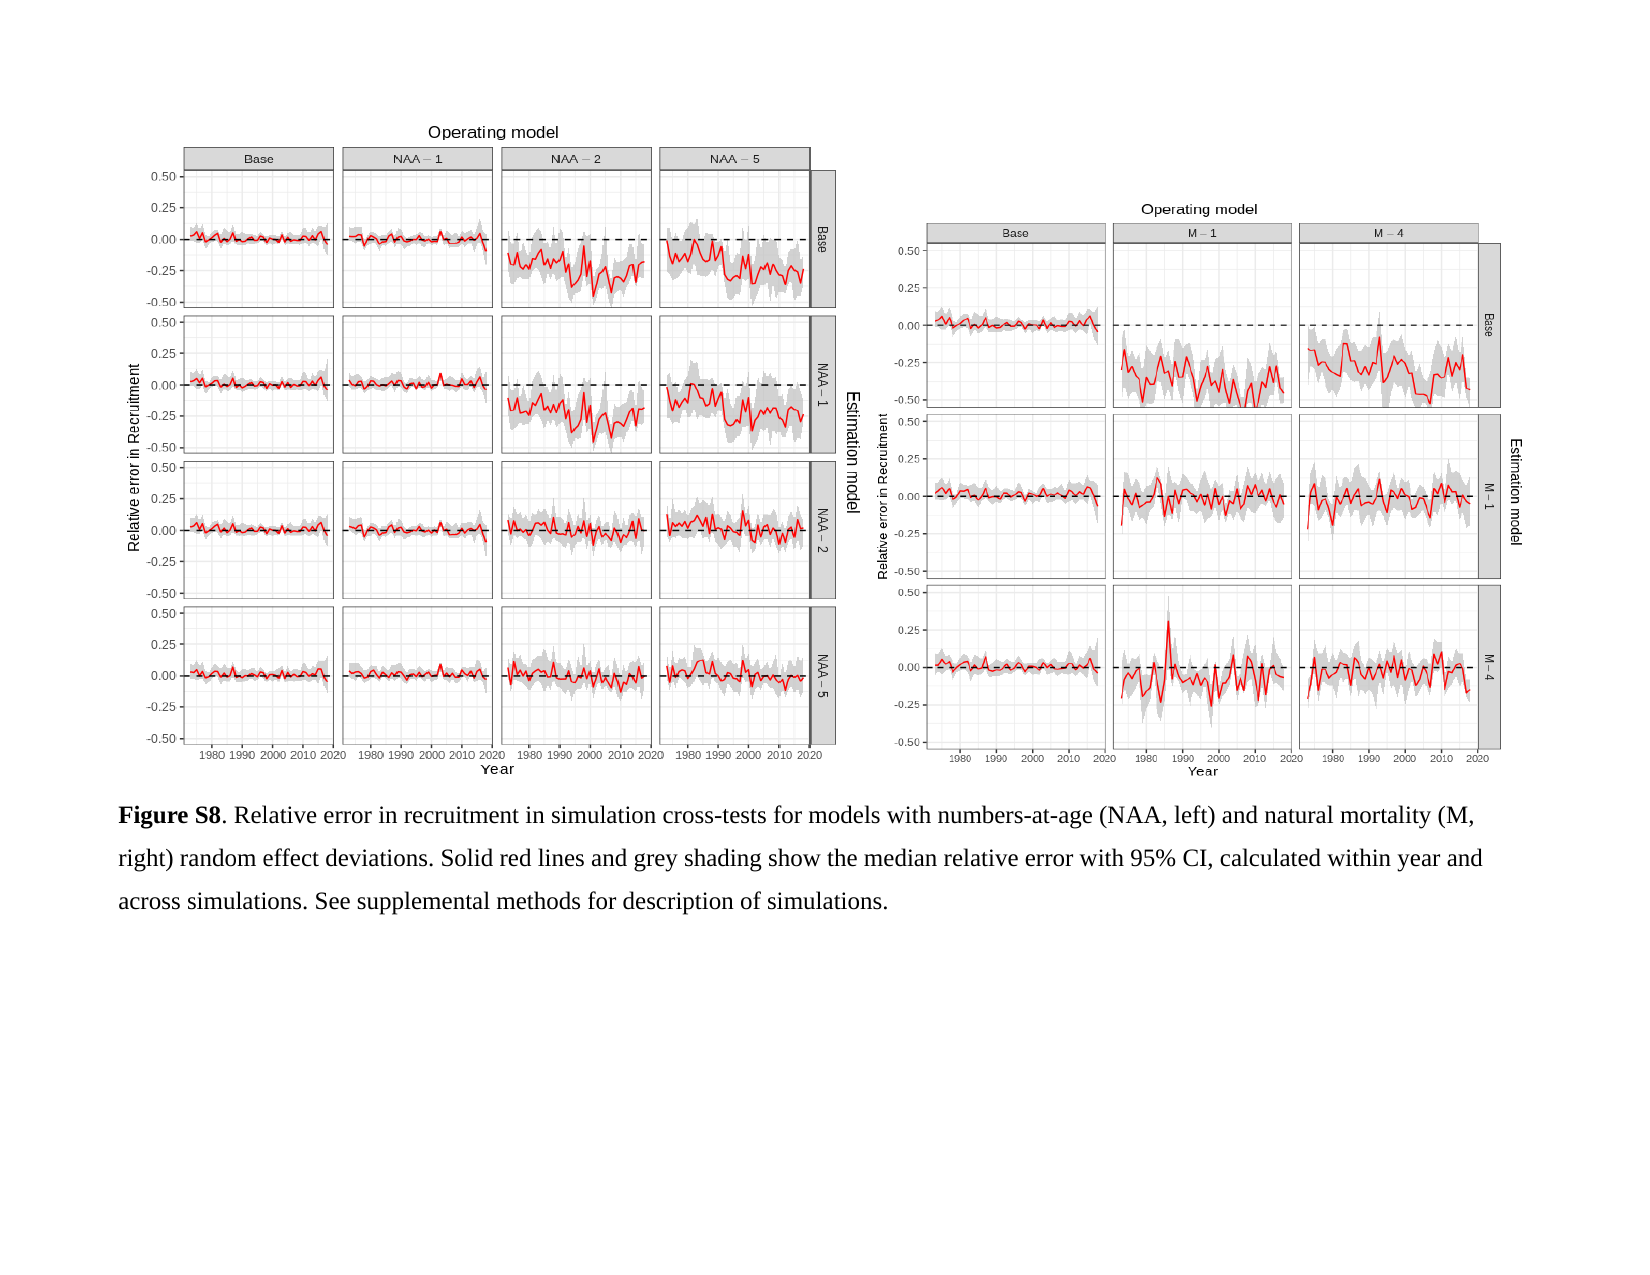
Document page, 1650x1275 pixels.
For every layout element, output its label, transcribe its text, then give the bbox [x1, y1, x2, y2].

picture [118, 118, 1529, 786]
text Figure S8. Relative error in recruitment in simulation cross-tests for models with numbers-at-age (NAA, left) and natural mortality (M, right) random effect deviations. Solid red lines and grey shading show the median relative error with 95% CI, calculated within year and across simulations. See supplemental methods for description of simulations. [118, 800, 1532, 915]
